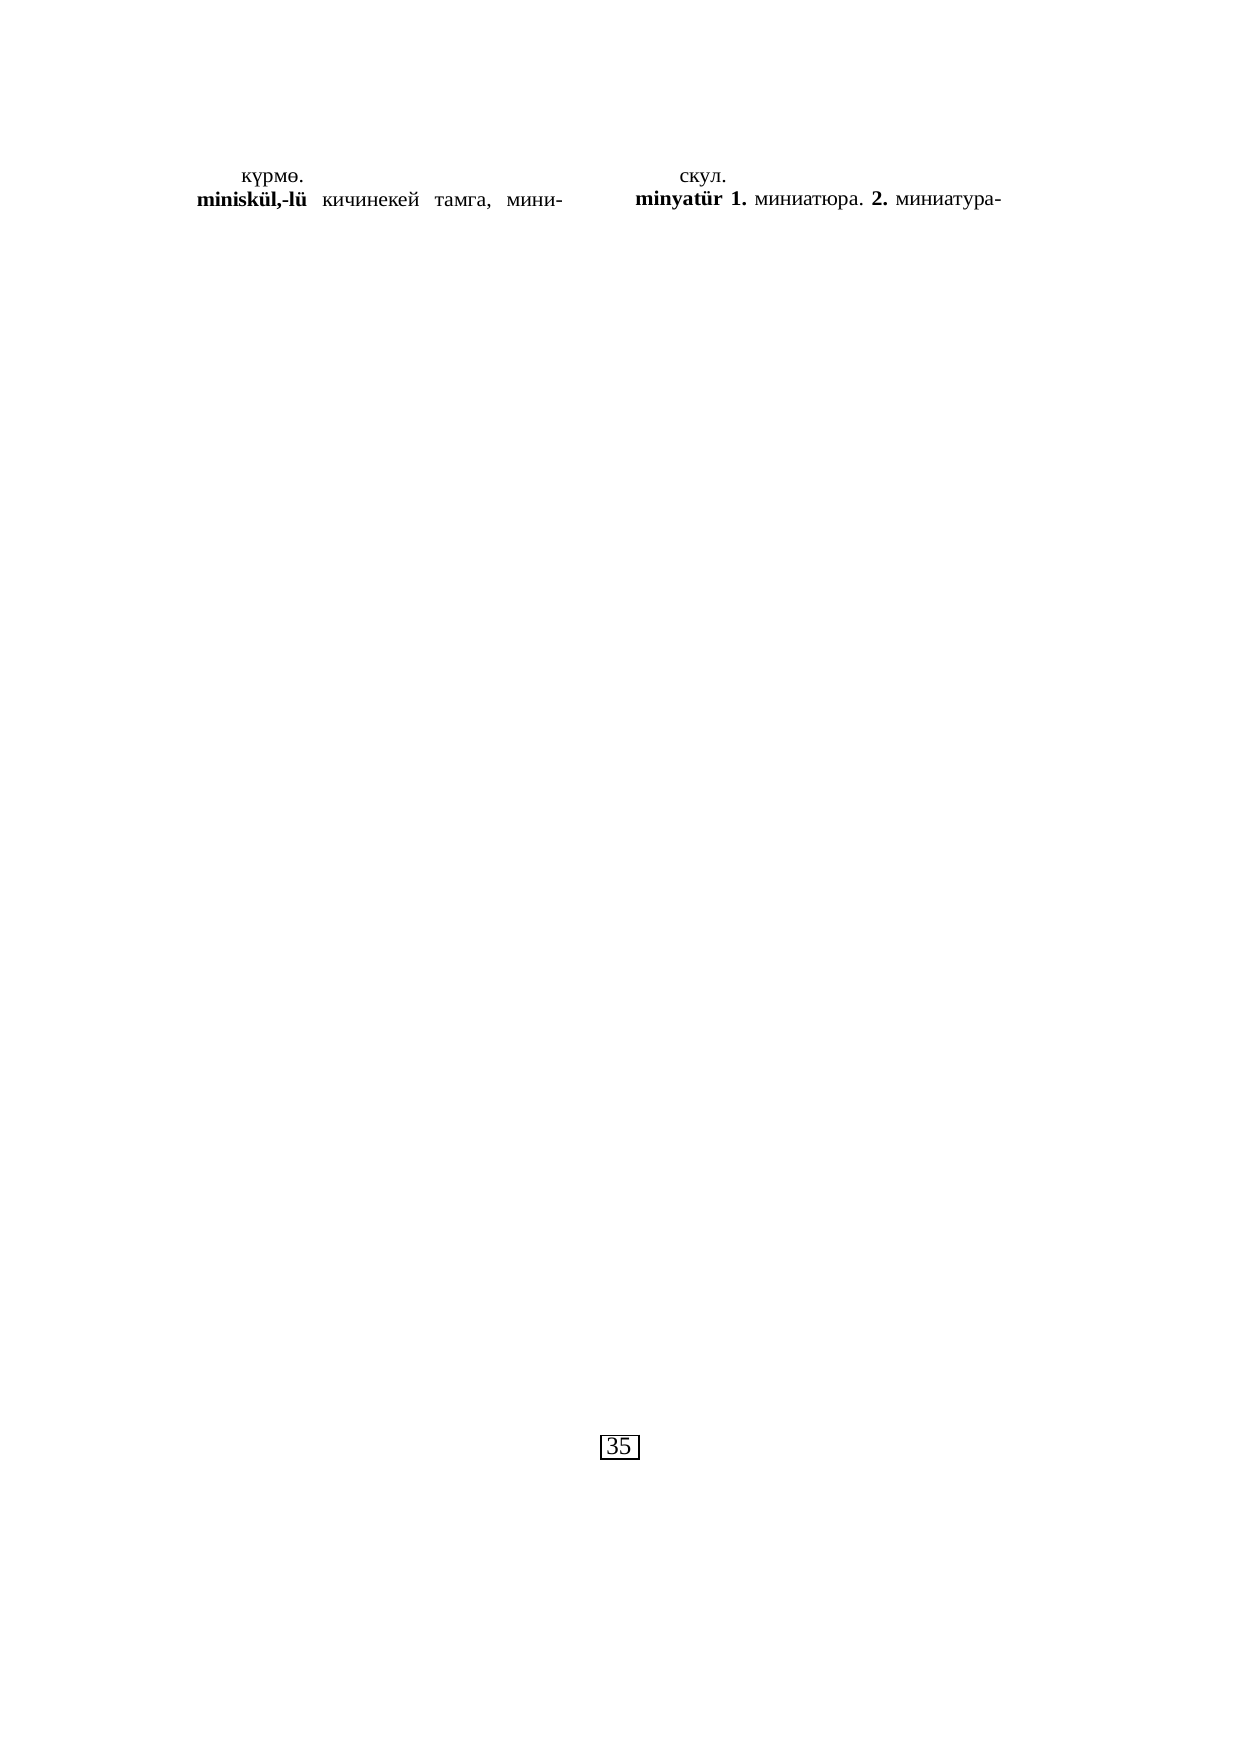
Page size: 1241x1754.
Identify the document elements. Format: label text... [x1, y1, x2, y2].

text күрмө. [241, 164, 489, 188]
text miniskül,-lü кичинекей тамга, мини- [197, 188, 579, 211]
text minyatür 1. миниатюра. 2. миниатура- [635, 187, 1056, 210]
text скул. [635, 164, 1035, 187]
